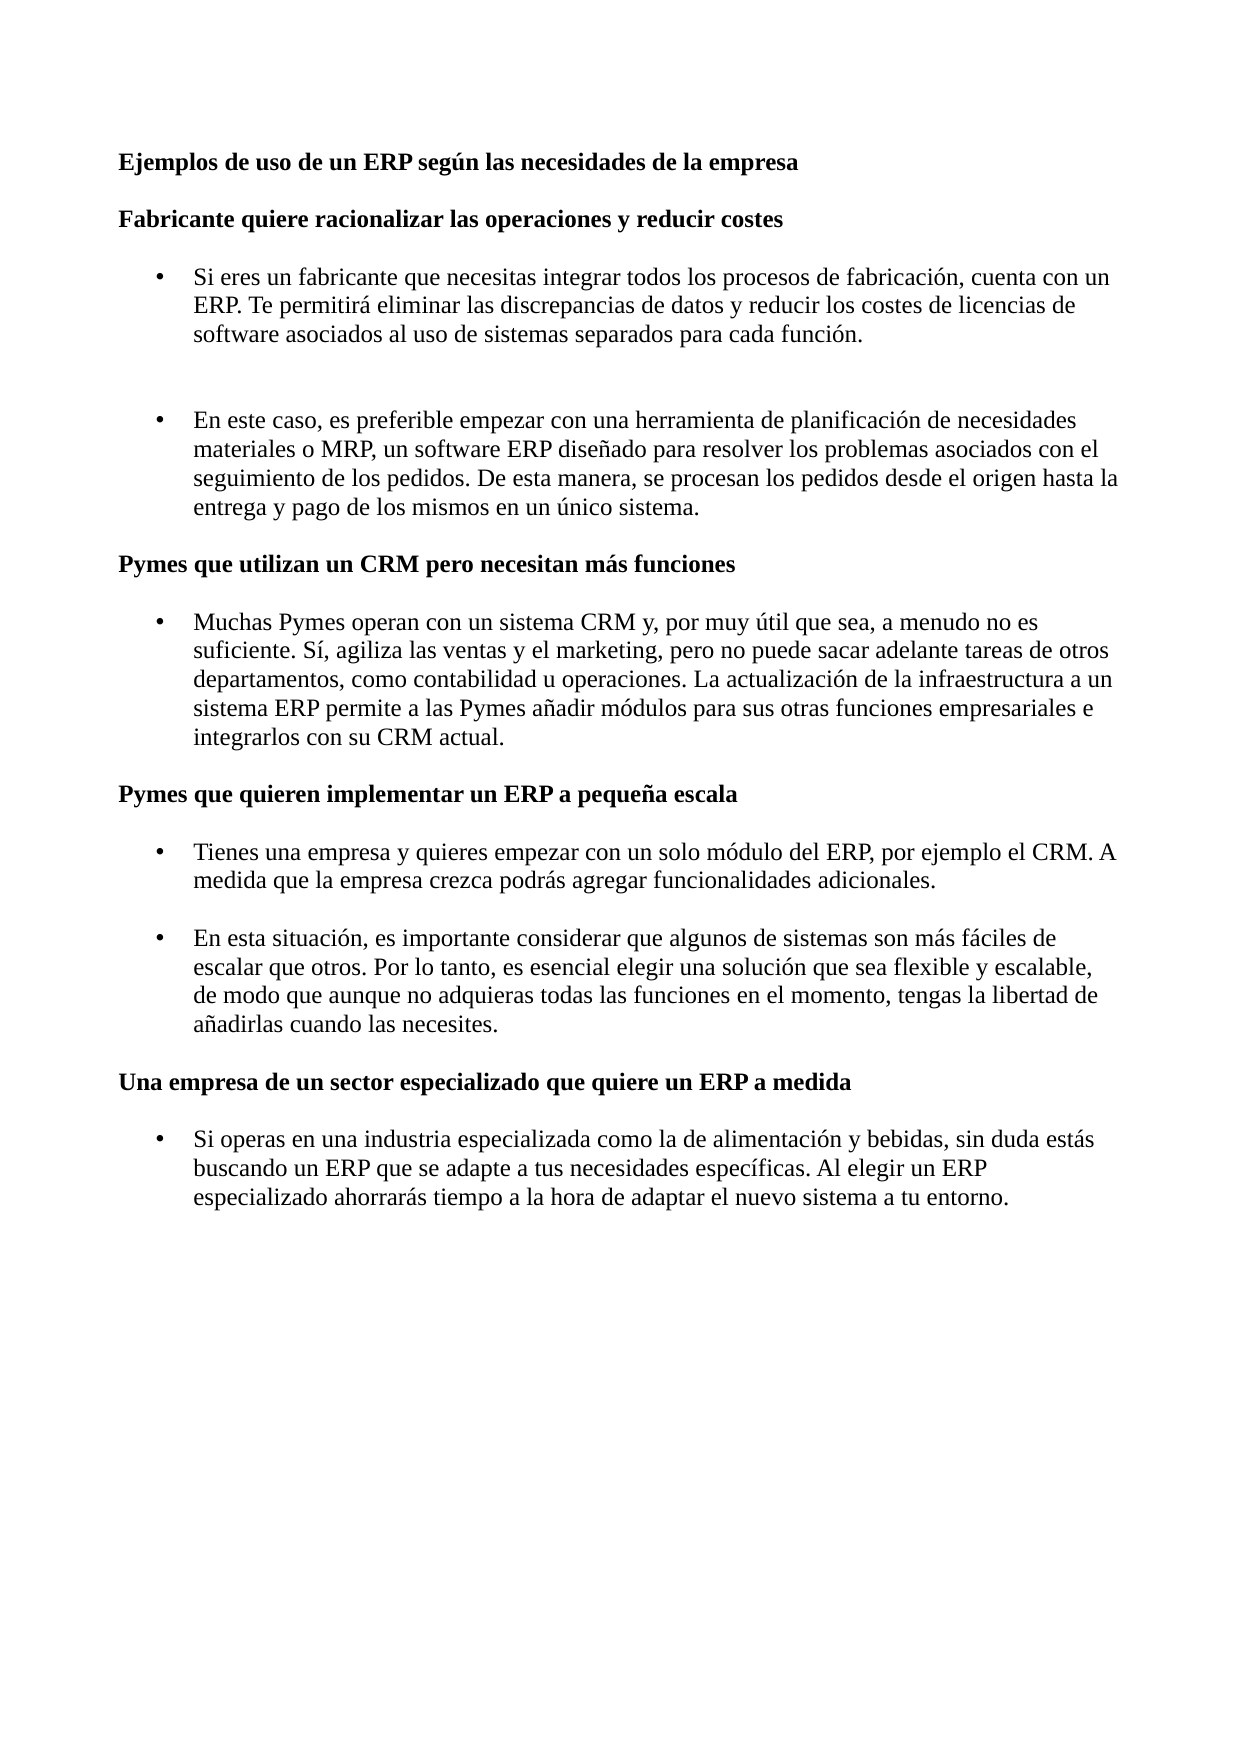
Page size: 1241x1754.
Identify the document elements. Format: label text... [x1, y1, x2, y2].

text Pymes que utilizan un CRM pero necesitan más funciones [118, 549, 1122, 578]
text Pymes que quieren implementar un ERP a pequeña escala [118, 779, 1122, 808]
text Fabricante quiere racionalizar las operaciones y reducir costes [118, 204, 1122, 233]
list Muchas Pymes operan con un sistema CRM y, por muy útil que sea, a menudo no es suficiente. Sí, agiliza las ventas y el marketing, pero no puede sacar adelante tareas de otros departamentos, como contabilidad u operaciones. La actualización de la infraestructura a un sistema ERP permite a las Pymes añadir módulos para sus otras funciones empresariales e integrarlos con su CRM actual. [156, 607, 1122, 751]
list En este caso, es preferible empezar con una herramienta de planificación de necesidades [156, 406, 1122, 434]
list materiales o MRP, un software ERP diseñado para resolver los problemas asociados con el seguimiento de los pedidos. De esta manera, se procesan los pedidos desde el origen hasta la entrega y pago de los mismos en un único sistema. [156, 434, 1122, 521]
list Si eres un fabricante que necesitas integrar todos los procesos de fabricación, cuenta con un ERP. Te permitirá eliminar las discrepancias de datos y reducir los costes de licencias de software asociados al uso de sistemas separados para cada función. [156, 262, 1122, 348]
list Tienes una empresa y quieres empezar con un solo módulo del ERP, por ejemplo el CRM. A medida que la empresa crezca podrás agregar funcionalidades adicionales. [156, 837, 1122, 894]
list En esta situación, es importante considerar que algunos de sistemas son más fáciles de escalar que otros. Por lo tanto, es esencial elegir una solución que sea flexible y escalable, de modo que aunque no adquieras todas las funciones en el momento, tengas la libertad de añadirlas cuando las necesites. [156, 923, 1122, 1038]
list Si operas en una industria especializada como la de alimentación y bebidas, sin duda estás buscando un ERP que se adapte a tus necesidades específicas. Al elegir un ERP especializado ahorrarás tiempo a la hora de adaptar el nuevo sistema a tu entorno. [156, 1124, 1122, 1211]
text Ejemplos de uso de un ERP según las necesidades de la empresa [118, 147, 1122, 176]
text Una empresa de un sector especializado que quiere un ERP a medida [118, 1067, 1122, 1096]
